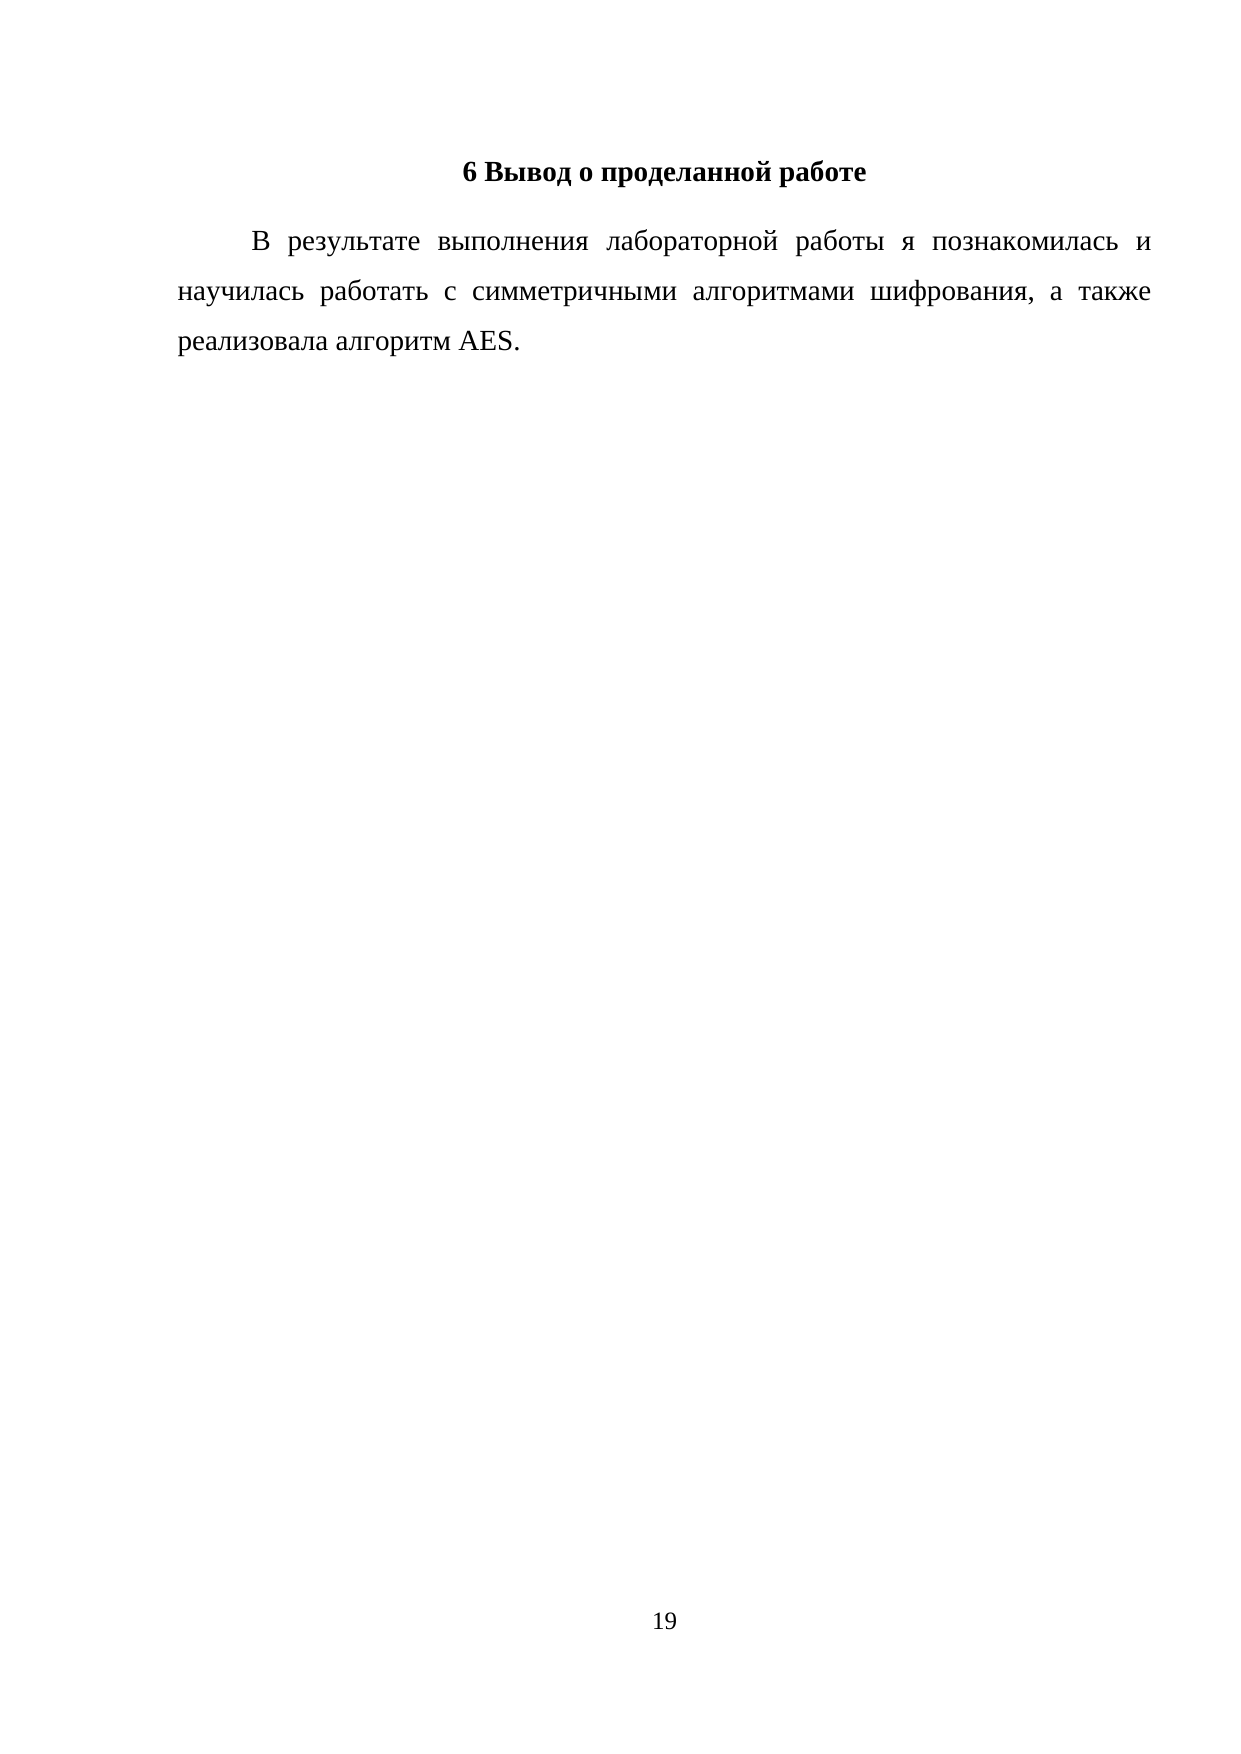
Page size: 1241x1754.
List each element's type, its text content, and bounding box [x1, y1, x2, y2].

text В результате выполнения лабораторной работы я познакомилась и научилась работать с симметричными алгоритмами шифрования, а также реализовала алгоритм AES. [177, 223, 1152, 357]
subtitle 6 Вывод о проделанной работе [177, 154, 1152, 187]
